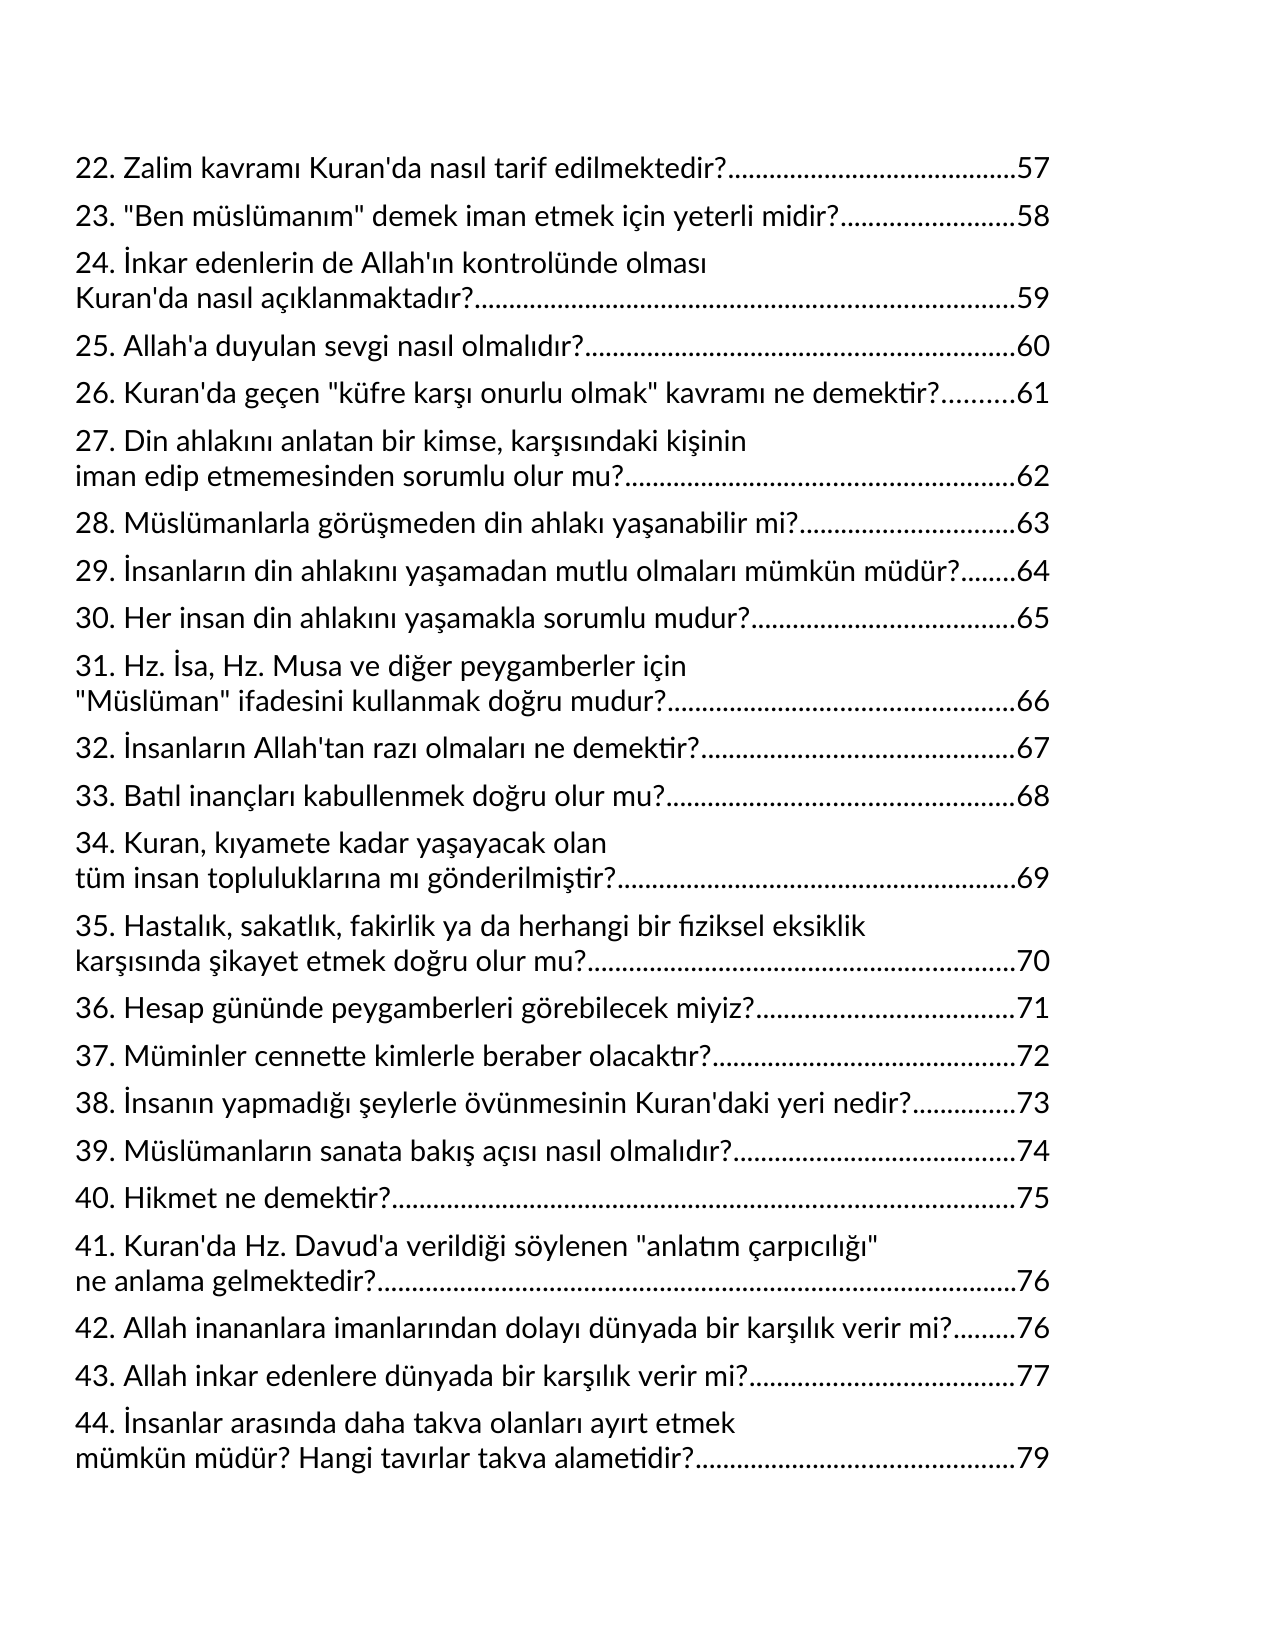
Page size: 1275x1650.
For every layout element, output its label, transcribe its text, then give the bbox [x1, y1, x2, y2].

subtitle 23. "Ben müslümanım" demek iman etmek için yeterli midir? 58 [75, 197, 1200, 232]
subtitle 40. Hikmet ne demektir? 75 [75, 1180, 1200, 1215]
subtitle 35. Hastalık, sakatlık, fakirlik ya da herhangi bir fiziksel eksiklik karşısında şikayet etmek doğru olur mu? 70 [75, 907, 1200, 977]
subtitle 27. Din ahlakını anlatan bir kimse, karşısındaki kişinin iman edip etmemesinden sorumlu olur mu? 62 [75, 422, 1200, 492]
subtitle 31. Hz. İsa, Hz. Musa ve diğer peygamberler için "Müslüman" ifadesini kullanmak doğru mudur? 66 [75, 647, 1200, 717]
subtitle 39. Müslümanların sanata bakış açısı nasıl olmalıdır? 74 [75, 1132, 1200, 1167]
subtitle 34. Kuran, kıyamete kadar yaşayacak olan tüm insan topluluklarına mı gönderilmiştir? 69 [75, 825, 1200, 895]
subtitle 32. İnsanların Allah'tan razı olmaları ne demektir? 67 [75, 730, 1200, 765]
subtitle 44. İnsanlar arasında daha takva olanları ayırt etmek mümkün müdür? Hangi tavırlar takva alametidir? 79 [75, 1405, 1200, 1475]
subtitle 29. İnsanların din ahlakını yaşamadan mutlu olmaları mümkün müdür? 64 [75, 552, 1200, 587]
subtitle 28. Müslümanlarla görüşmeden din ahlakı yaşanabilir mi? 63 [75, 505, 1200, 540]
subtitle 42. Allah inananlara imanlarından dolayı dünyada bir karşılık verir mi? 76 [75, 1310, 1200, 1345]
subtitle 25. Allah'a duyulan sevgi nasıl olmalıdır? 60 [75, 327, 1200, 362]
subtitle 24. İnkar edenlerin de Allah'ın kontrolünde olması Kuran'da nasıl açıklanmaktadır? 59 [75, 245, 1200, 315]
subtitle 26. Kuran'da geçen "küfre karşı onurlu olmak" kavramı ne demektir? 61 [75, 375, 1200, 410]
subtitle 43. Allah inkar edenlere dünyada bir karşılık verir mi? 77 [75, 1357, 1200, 1392]
subtitle 36. Hesap gününde peygamberleri görebilecek miyiz? 71 [75, 990, 1200, 1025]
subtitle 33. Batıl inançları kabullenmek doğru olur mu? 68 [75, 777, 1200, 812]
subtitle 22. Zalim kavramı Kuran'da nasıl tarif edilmektedir? 57 [75, 150, 1200, 185]
subtitle 37. Müminler cennette kimlerle beraber olacaktır? 72 [75, 1037, 1200, 1072]
subtitle 41. Kuran'da Hz. Davud'a verildiği söylenen "anlatım çarpıcılığı" ne anlama gelmektedir? 76 [75, 1227, 1200, 1297]
subtitle 30. Her insan din ahlakını yaşamakla sorumlu mudur? 65 [75, 600, 1200, 635]
subtitle 38. İnsanın yapmadığı şeylerle övünmesinin Kuran'daki yeri nedir? 73 [75, 1085, 1200, 1120]
